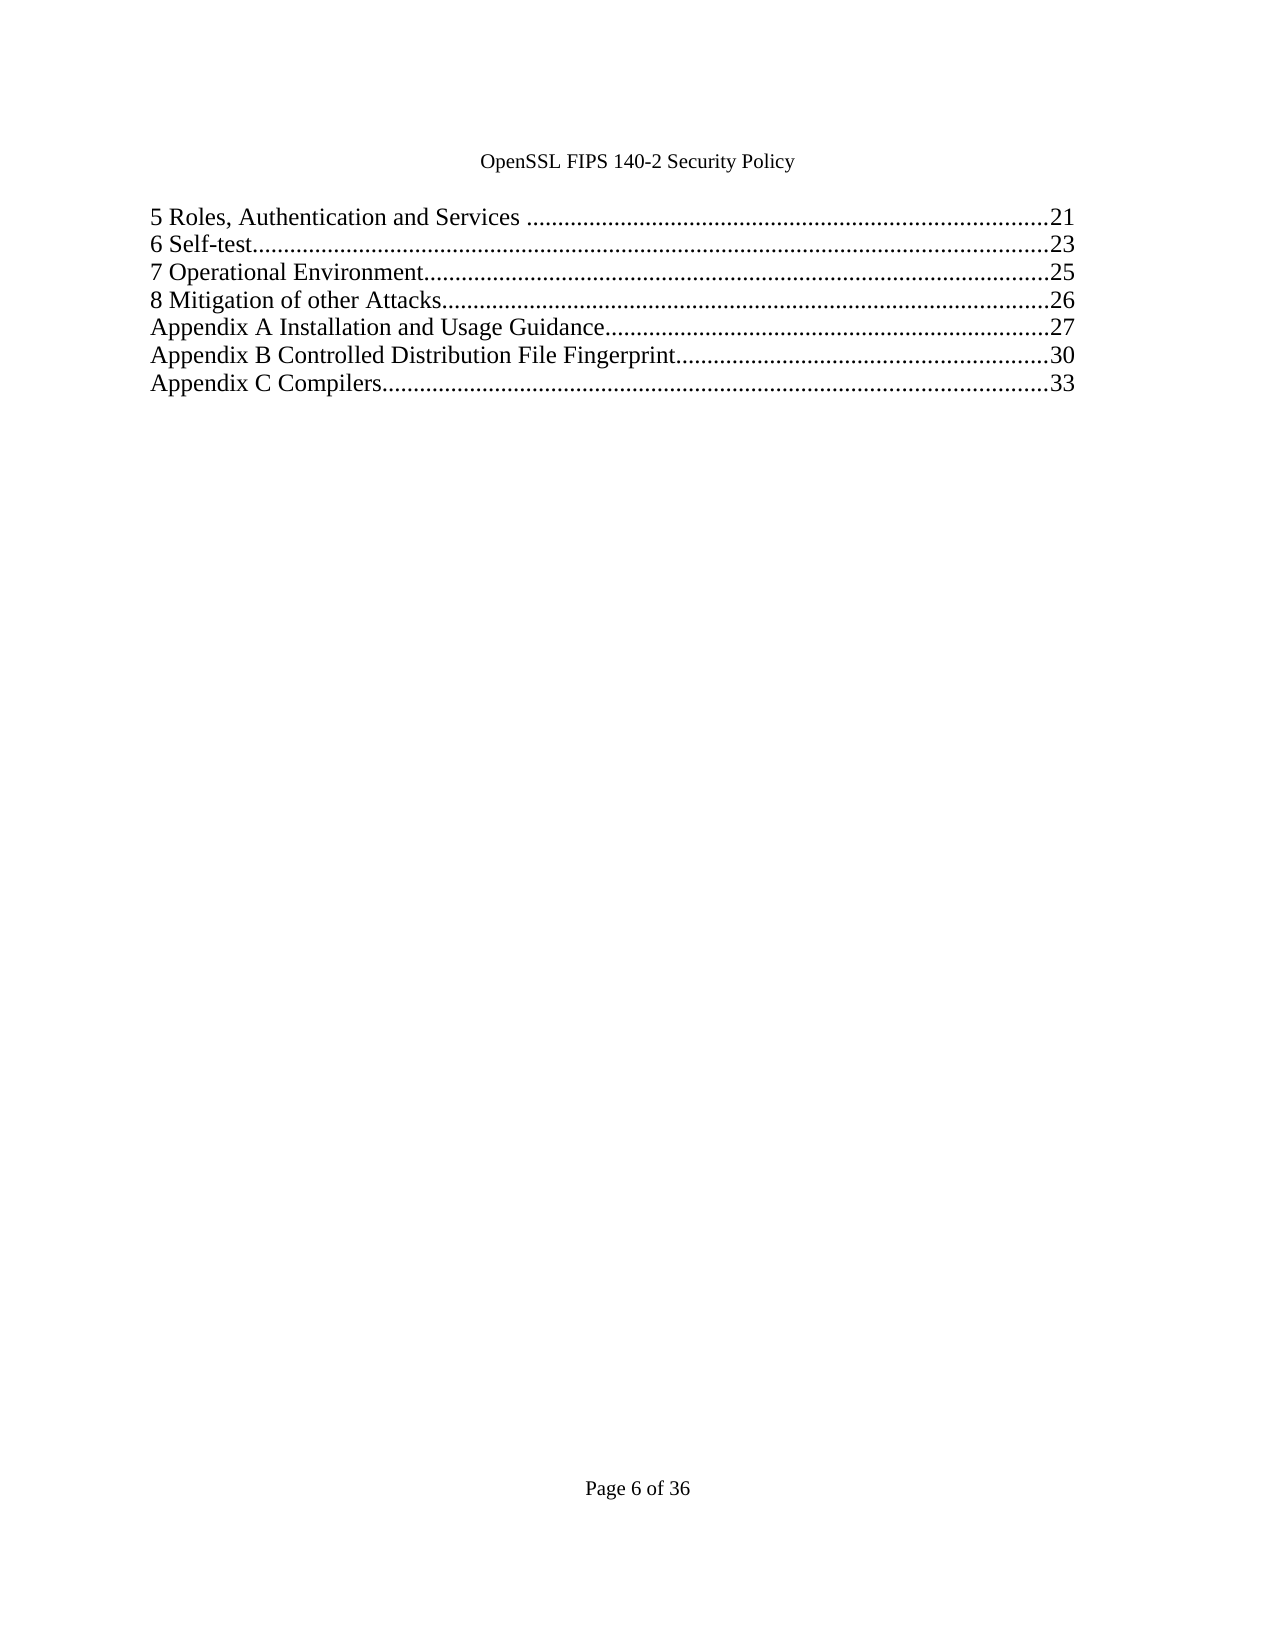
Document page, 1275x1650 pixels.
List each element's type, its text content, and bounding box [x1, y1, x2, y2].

text Appendix B Controlled Distribution File Fingerprint 30 [150, 341, 1125, 369]
text 6 Self-test 23 [150, 230, 1125, 258]
text Appendix C Compilers 33 [150, 369, 1125, 397]
text 7 Operational Environment 25 [150, 258, 1125, 286]
text 5 Roles, Authentication and Services 21 [150, 203, 1125, 230]
text 8 Mitigation of other Attacks 26 [150, 286, 1125, 313]
text Appendix A Installation and Usage Guidance 27 [150, 313, 1125, 341]
